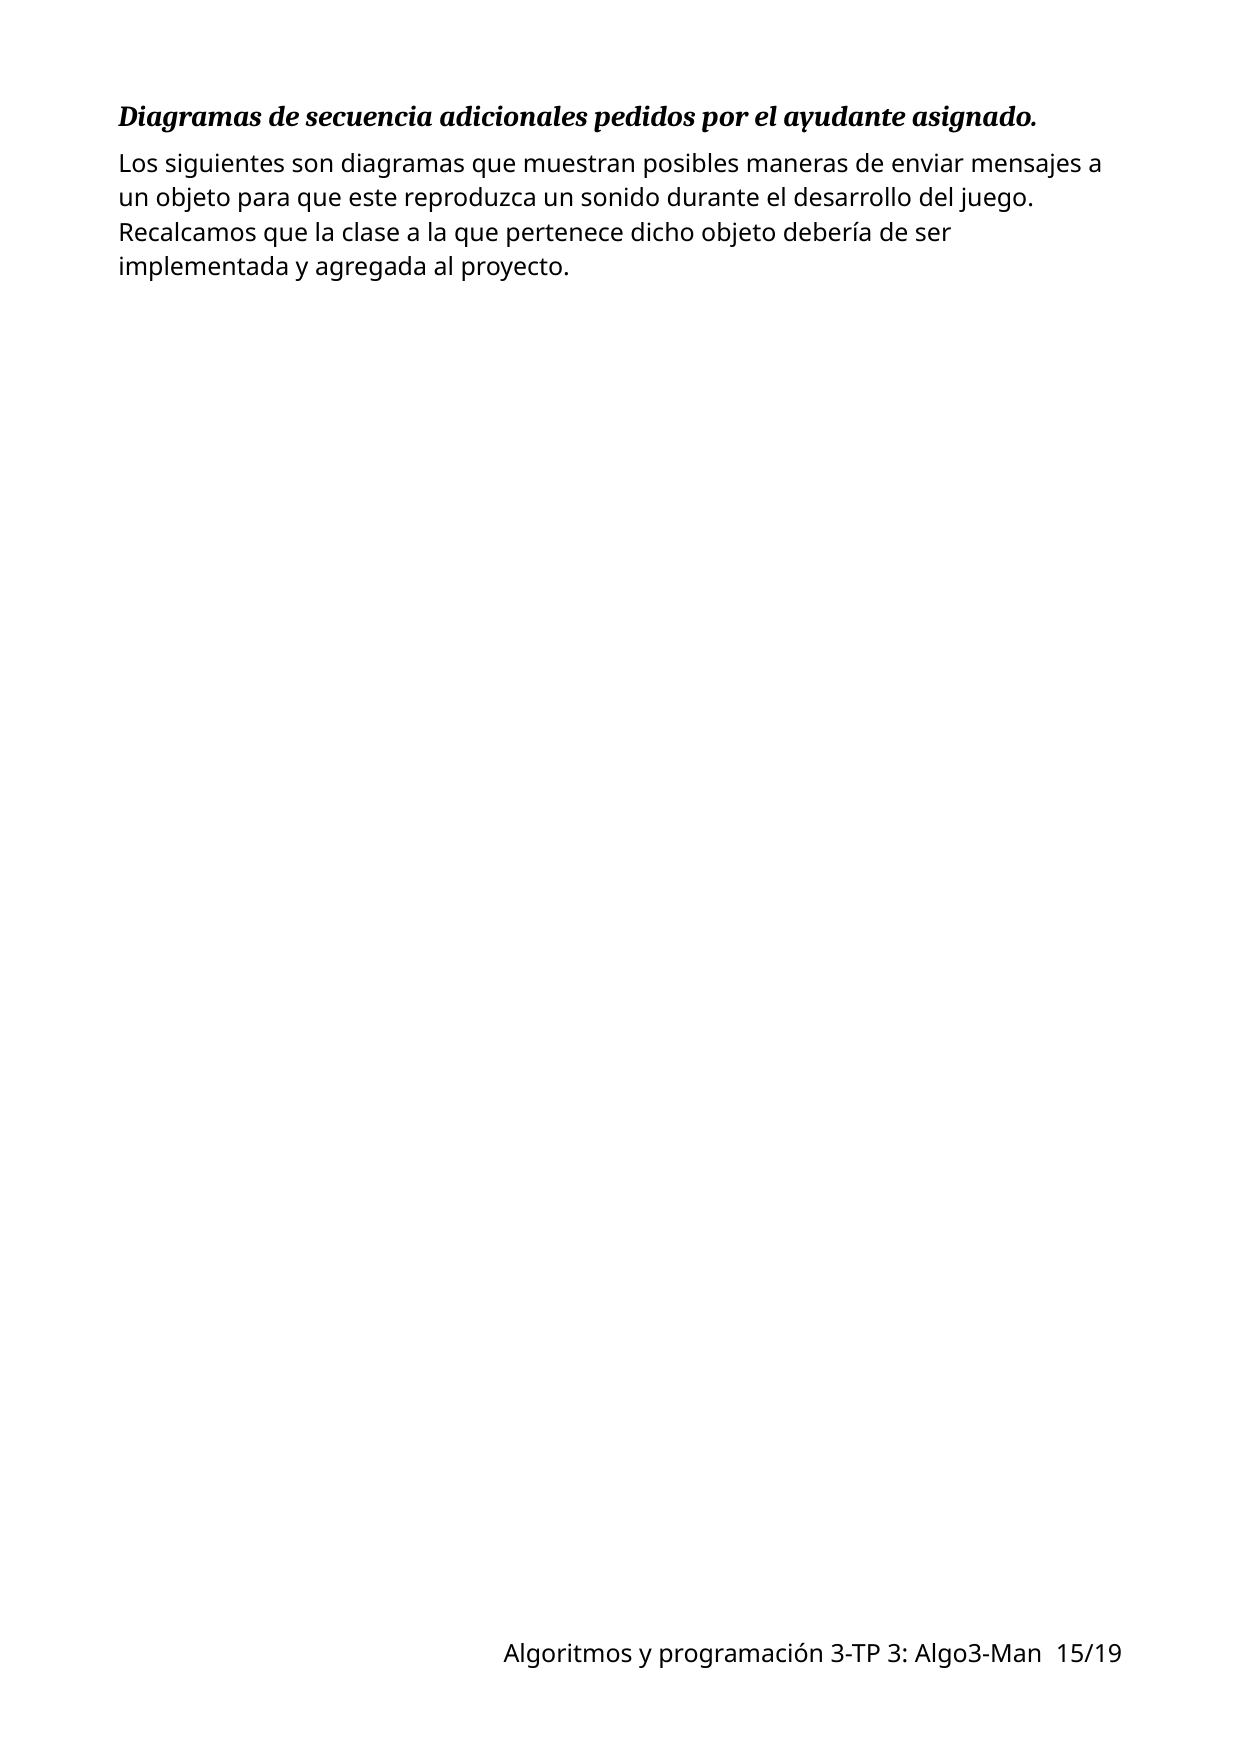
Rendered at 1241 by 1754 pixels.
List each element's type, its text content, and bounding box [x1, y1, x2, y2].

text Los siguientes son diagramas que muestran posibles maneras de enviar mensajes a un objeto para que este reproduzca un sonido durante el desarrollo del juego. Recalcamos que la clase a la que pertenece dicho objeto debería de ser implementada y agregada al proyecto. [118, 146, 1122, 282]
subtitle Diagramas de secuencia adicionales pedidos por el ayudante asignado. [118, 100, 1122, 133]
